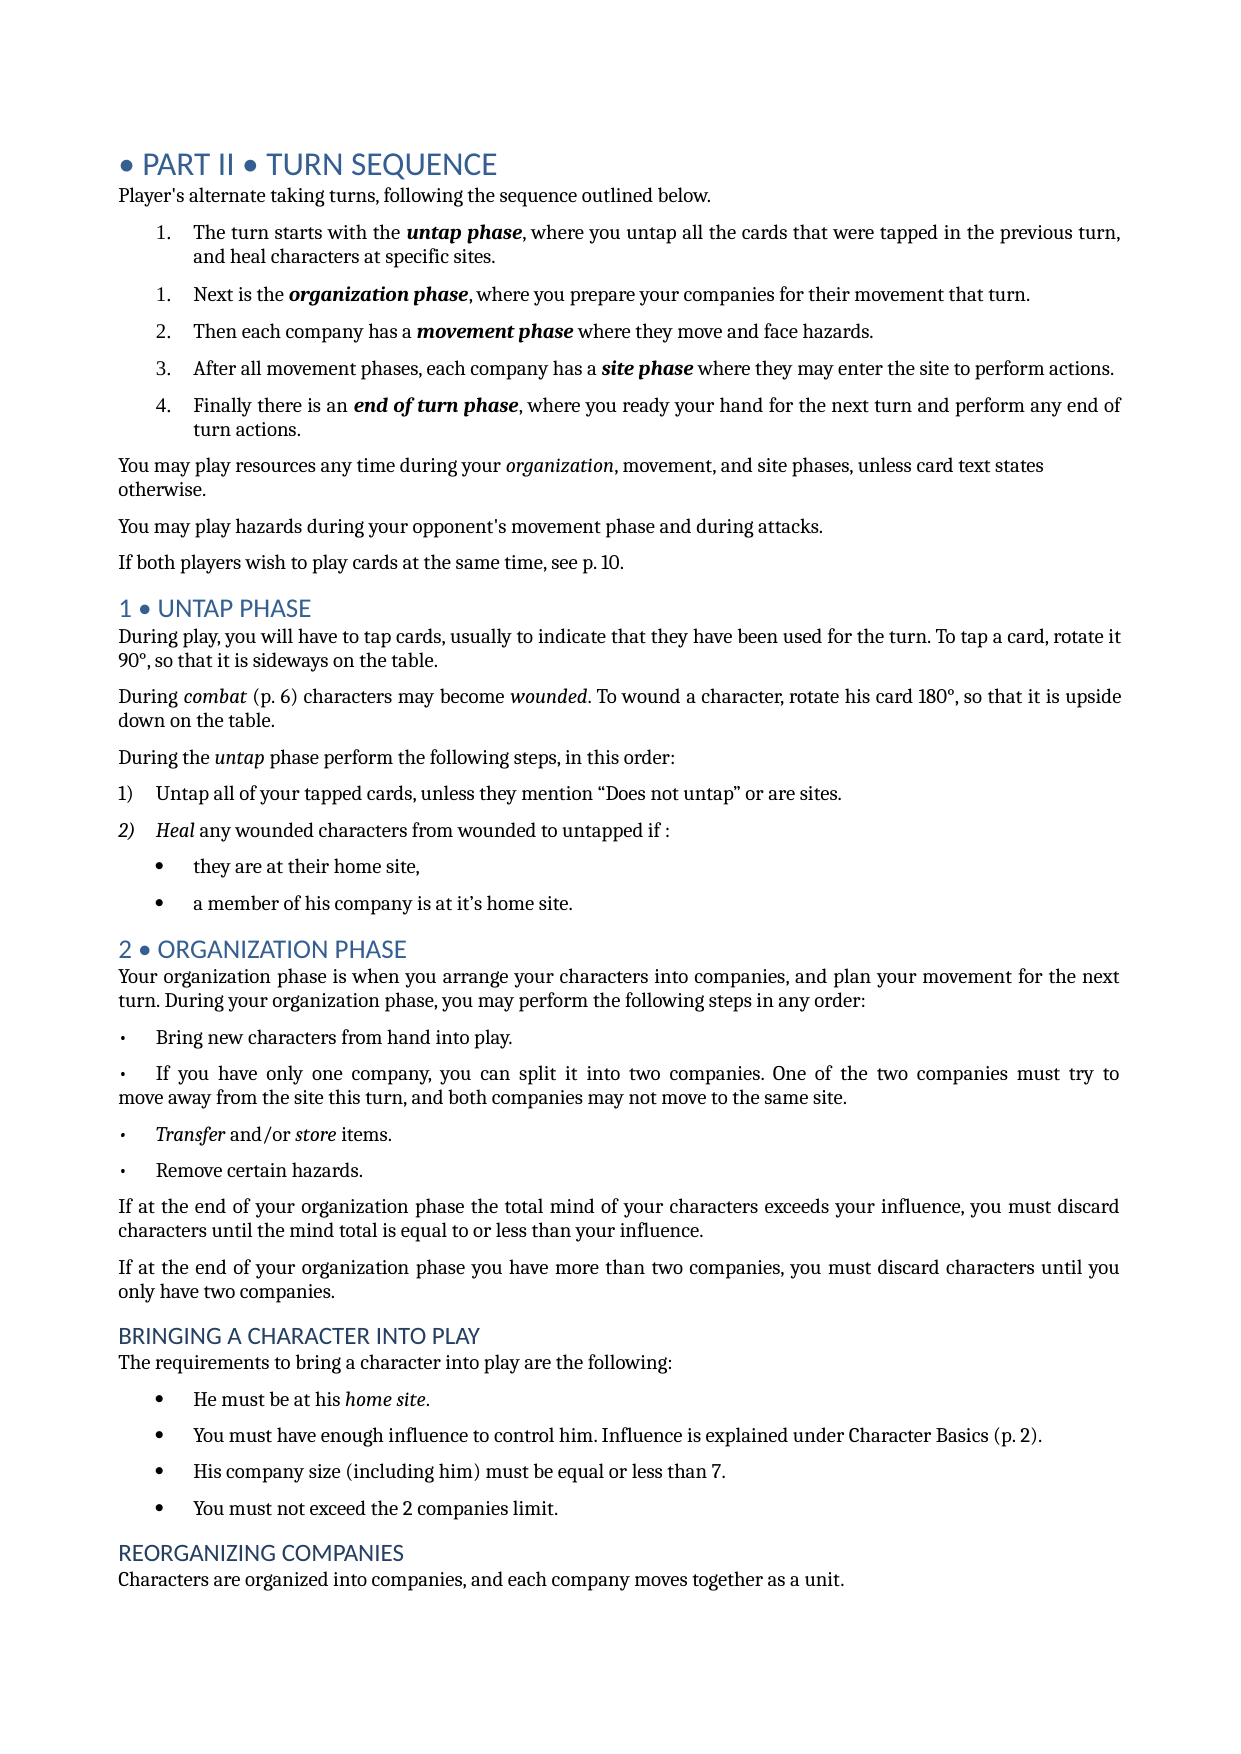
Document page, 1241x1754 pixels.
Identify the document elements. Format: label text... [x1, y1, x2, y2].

text • Bring new characters from hand into play. [118, 1025, 1122, 1049]
list You must not exceed the 2 companies limit. [156, 1497, 1122, 1521]
text 2) Heal any wounded characters from wounded to untapped if : [118, 818, 1122, 842]
text Your organization phase is when you arrange your characters into companies, and plan your movement for the next turn. During your organization phase, you may perform the following steps in any order: [118, 965, 1122, 1013]
text If at the end of your organization phase you have more than two companies, you must discard characters until you only have two companies. [118, 1256, 1122, 1303]
list After all movement phases, each company has a site phase where they may enter the site to perform actions. [156, 356, 1122, 381]
subtitle BRINGING A CHARACTER INTO PLAY [118, 1320, 1122, 1351]
text You may play hazards during your opponent's movement phase and during attacks. [118, 514, 1122, 538]
text The requirements to bring a character into play are the following: [118, 1351, 1122, 1375]
text If both players wish to play cards at the same time, see p. 10. [118, 551, 1122, 575]
text • Transfer and/or store items. [118, 1122, 1122, 1146]
subtitle REORGANIZING COMPANIES [118, 1537, 1122, 1568]
subtitle • PART II • TURN SEQUENCE [118, 143, 1122, 184]
text 1) Untap all of your tapped cards, unless they mention “Does not untap” or are sites. [118, 782, 1122, 806]
text Characters are organized into companies, and each company moves together as a unit. [118, 1568, 1122, 1592]
list Next is the organization phase, where you prepare your companies for their movement that turn. [156, 281, 1122, 306]
text If at the end of your organization phase the total mind of your characters exceeds your influence, you must discard characters until the mind total is equal to or less than your influence. [118, 1195, 1122, 1243]
subtitle 1 • UNTAP PHASE [118, 592, 1122, 625]
list a member of his company is at it’s home site. [156, 891, 1122, 915]
list they are at their home site, [156, 855, 1122, 879]
list Finally there is an end of turn phase, where you ready your hand for the next turn and perform any end of turn actions. [156, 393, 1122, 442]
text During play, you will have to tap cards, usually to indicate that they have been used for the turn. To tap a card, rotate it 90°, so that it is sideways on the table. [118, 625, 1122, 673]
list He must be at his home site. [156, 1387, 1122, 1411]
text • Remove certain hazards. [118, 1159, 1122, 1183]
subtitle 2 • ORGANIZATION PHASE [118, 932, 1122, 965]
list Then each company has a movement phase where they move and face hazards. [156, 319, 1122, 343]
text You may play resources any time during your organization, movement, and site phases, unless card text states otherwise. [118, 454, 1122, 502]
text • If you have only one company, you can split it into two companies. One of the two companies must try to move away from the site this turn, and both companies may not move to the same site. [118, 1062, 1122, 1110]
text During the untap phase perform the following steps, in this order: [118, 746, 1122, 769]
list You must have enough influence to control him. Influence is explained under Character Basics (p. 2). [156, 1424, 1122, 1448]
list The turn starts with the untap phase, where you untap all the cards that were tapped in the previous turn, and heal characters at specific sites. [156, 220, 1122, 269]
text During combat (p. 6) characters may become wounded. To wound a character, rotate his card 180°, so that it is upside down on the table. [118, 685, 1122, 733]
text Player's alternate taking turns, following the sequence outlined below. [118, 184, 1122, 208]
list His company size (including him) must be equal or less than 7. [156, 1460, 1122, 1484]
